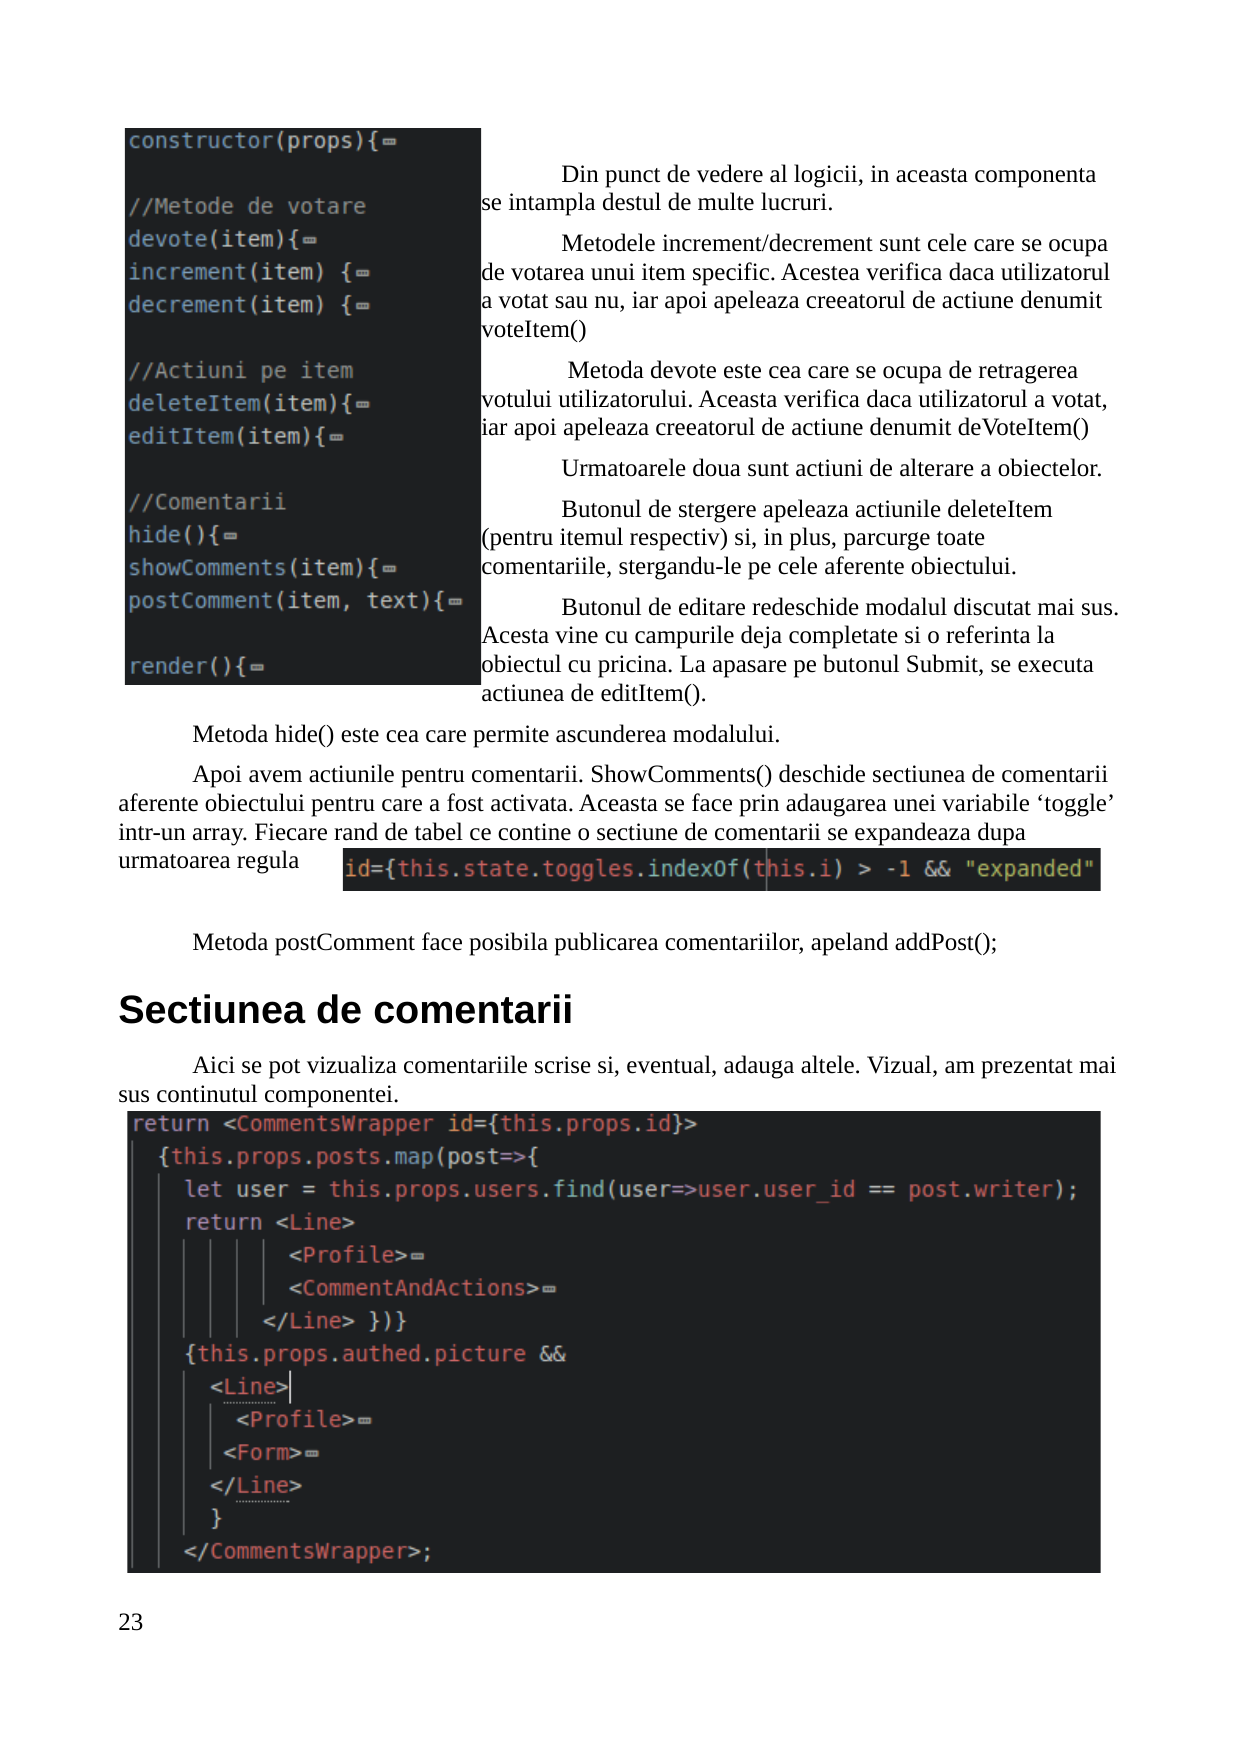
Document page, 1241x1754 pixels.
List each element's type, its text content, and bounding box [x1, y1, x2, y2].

subtitle Sectiunea de comentarii [118, 987, 1122, 1032]
text Apoi avem actiunile pentru comentarii. ShowComments() deschide sectiunea de comentarii aferente obiectului pentru care a fost activata. Aceasta se face prin adaugarea unei variabile ‘toggle’ intr-un array. Fiecare rand de tabel ce contine o sectiune de comentarii se expandeaza dupa urmatoarea regula [118, 759, 1122, 874]
text Metoda postComment face posibila publicarea comentariilor, apeland addPost(); [118, 927, 1122, 956]
text Din punct de vedere al logicii, in aceasta componenta se intampla destul de multe lucruri. [482, 159, 1122, 216]
text Urmatoarele doua sunt actiuni de alterare a obiectelor. [482, 453, 1122, 482]
text Aici se pot vizualiza comentariile scrise si, eventual, adauga altele. Vizual, am prezentat mai sus continutul componentei. [118, 1051, 1122, 1108]
text Metodele increment/decrement sunt cele care se ocupa de votarea unui item specific. Acestea verifica daca utilizatorul a votat sau nu, iar apoi apeleaza creeatorul de actiune denumit voteItem() [482, 228, 1122, 343]
text Metoda hide() este cea care permite ascunderea modalului. [118, 719, 1122, 747]
picture [127, 1111, 1101, 1573]
picture [342, 848, 1101, 891]
text Butonul de editare redeschide modalul discutat mai sus. Acesta vine cu campurile deja completate si o referinta la obiectul cu pricina. La apasare pe butonul Submit, se executa actiunea de editItem(). [118, 592, 1122, 707]
picture [124, 128, 482, 685]
text Butonul de stergere apeleaza actiunile deleteItem (pentru itemul respectiv) si, in plus, parcurge toate comentariile, stergandu-le pe cele aferente obiectului. [482, 494, 1122, 580]
text Metoda devote este cea care se ocupa de retragerea votului utilizatorului. Aceasta verifica daca utilizatorul a votat, iar apoi apeleaza creeatorul de actiune denumit deVoteItem() [482, 355, 1122, 441]
